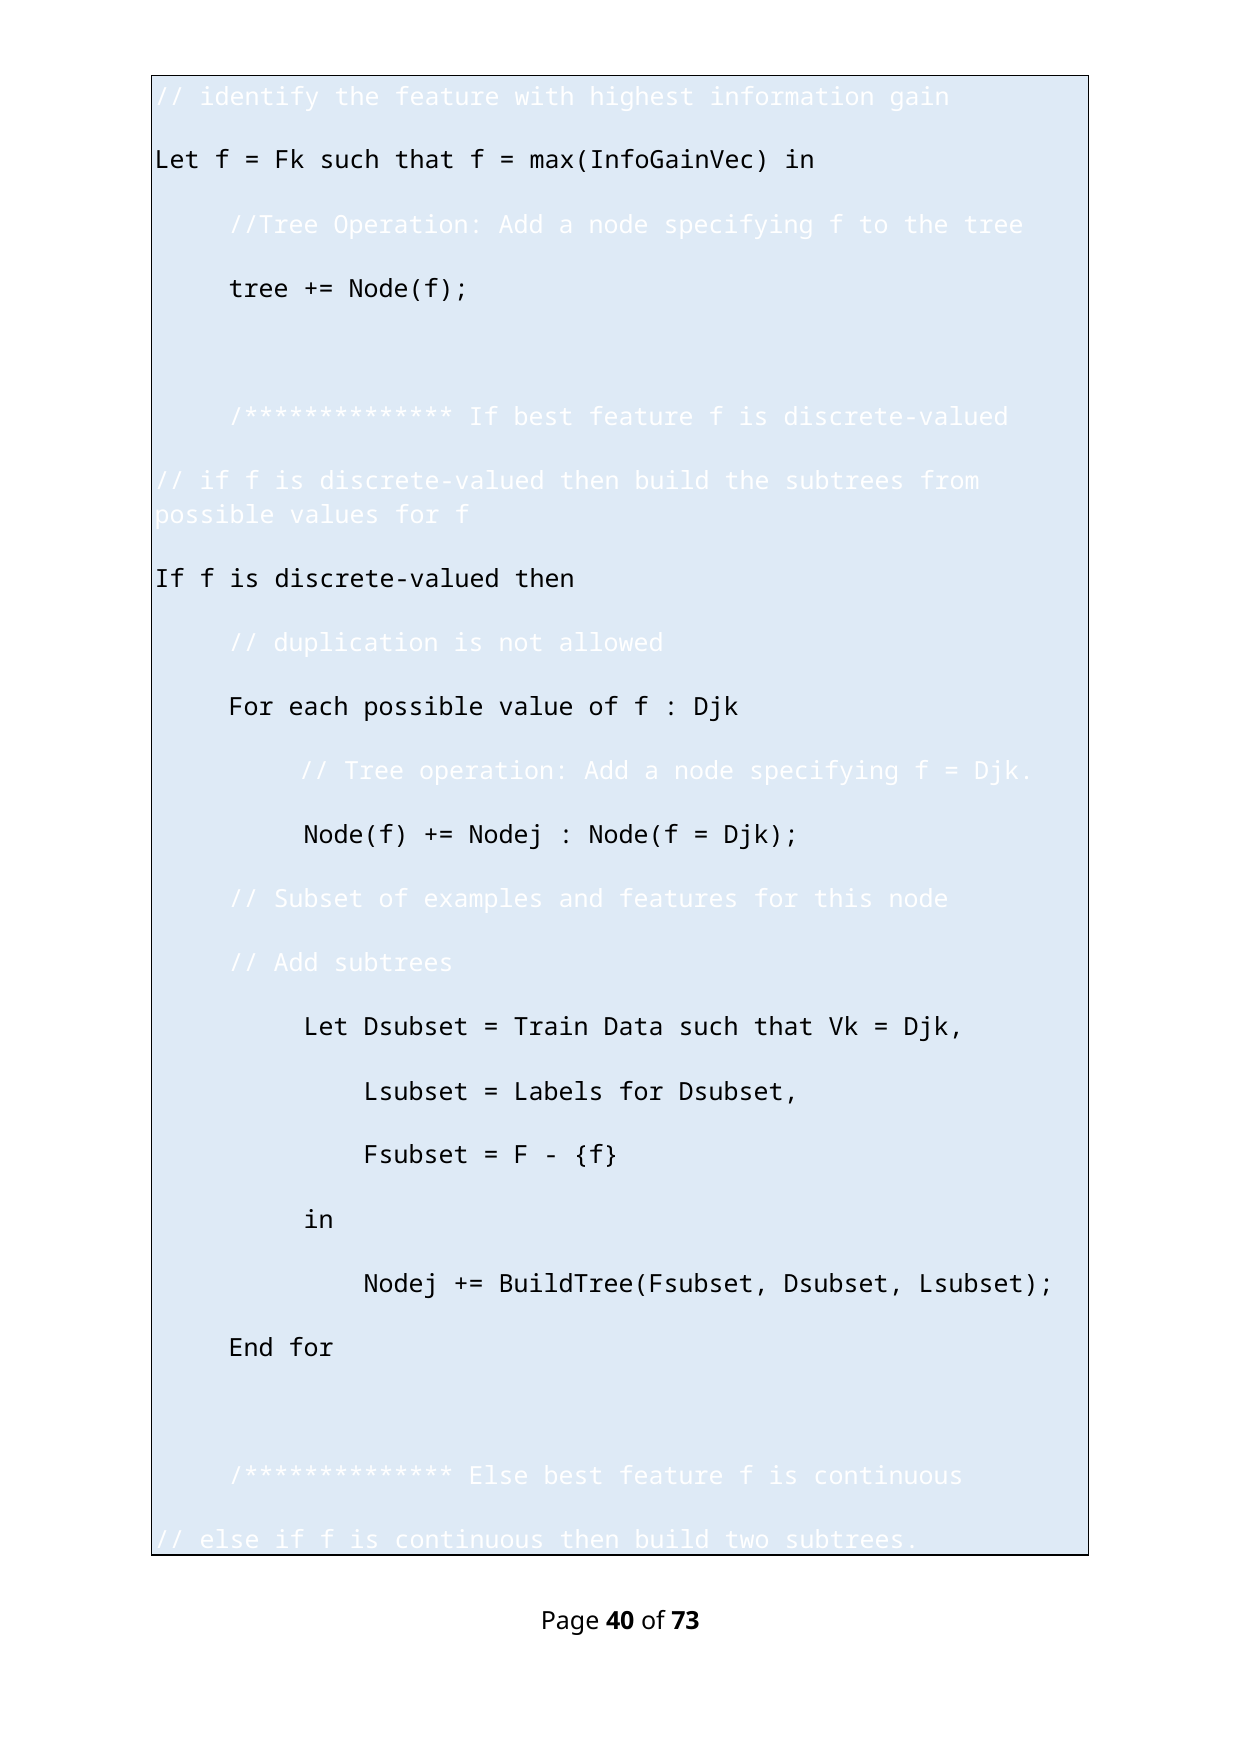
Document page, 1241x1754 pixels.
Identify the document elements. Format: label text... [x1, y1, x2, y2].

text /************** Else best feature f is continuous [152, 1454, 1088, 1492]
text Fsubset = F - {f} [152, 1134, 1088, 1171]
text // else if f is continuous then build two subtrees. [152, 1518, 1088, 1554]
text Let f = Fk such that f = max(InfoGainVec) in [152, 139, 1088, 176]
text // duplication is not allowed [152, 622, 1088, 659]
text If f is discrete-valued then [152, 557, 1088, 595]
text Nodej += BuildTree(Fsubset, Dsubset, Lsubset); [152, 1262, 1088, 1299]
text tree += Node(f); [152, 267, 1088, 304]
text // if f is discrete-valued then build the subtrees from possible values for f [152, 459, 1088, 531]
text Lsubset = Labels for Dsubset, [152, 1070, 1088, 1107]
text Let Dsubset = Train Data such that Vk = Djk, [152, 1006, 1088, 1043]
text //Tree Operation: Add a node specifying f to the tree [152, 203, 1088, 240]
text // identify the feature with highest information gain [152, 76, 1088, 112]
text // Subset of examples and features for this node [152, 878, 1088, 915]
text in [152, 1198, 1088, 1235]
text // Tree operation: Add a node specifying f = Djk. [152, 750, 1088, 787]
text End for [152, 1326, 1088, 1363]
text /************** If best feature f is discrete-valued [152, 395, 1088, 432]
text // Add subtrees [152, 942, 1088, 979]
text Node(f) += Nodej : Node(f = Djk); [152, 814, 1088, 851]
text For each possible value of f : Djk [152, 686, 1088, 723]
